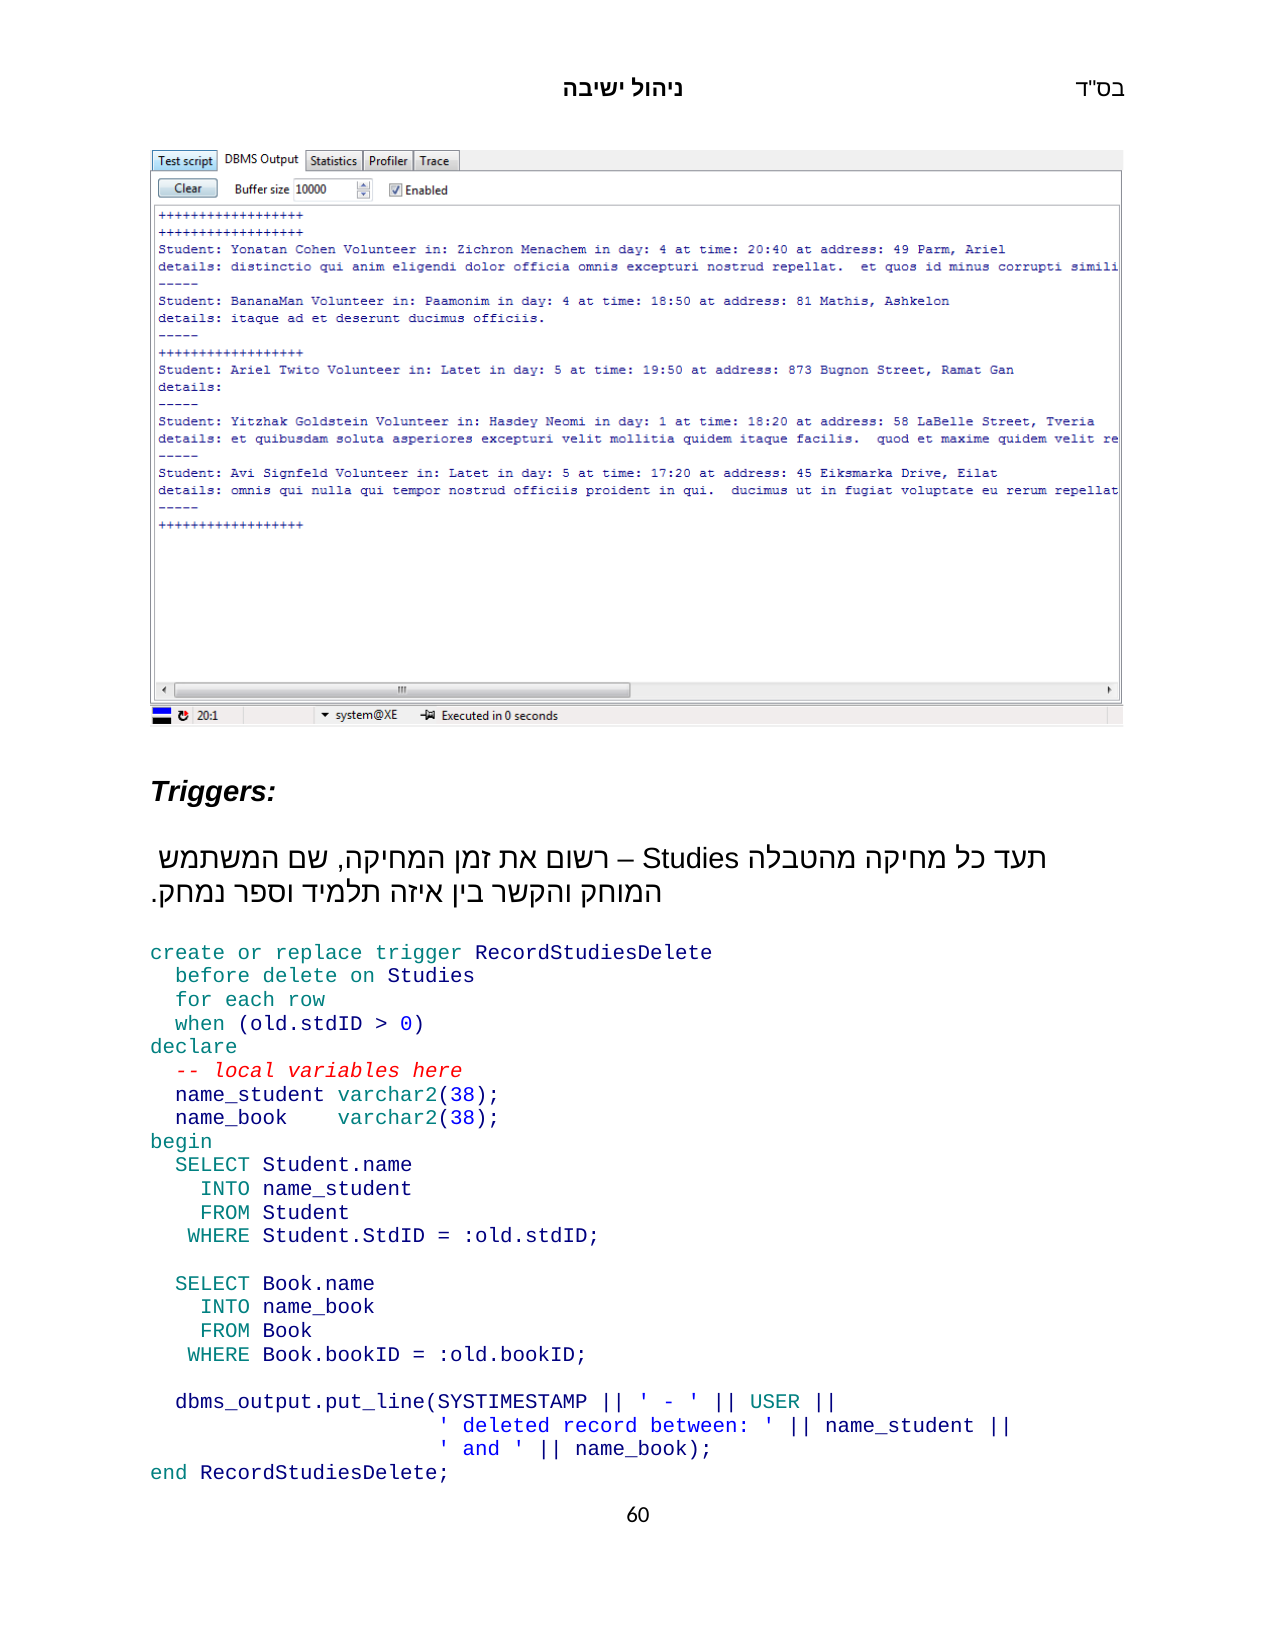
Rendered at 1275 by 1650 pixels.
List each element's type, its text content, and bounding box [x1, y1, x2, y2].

text WHERE Student.StdID = :old.stdID; [150, 1225, 1125, 1249]
text for each row [150, 989, 1125, 1013]
text name_book varchar2(38); [150, 1107, 1125, 1131]
text FROM Book [150, 1320, 1125, 1344]
text INTO name_book [150, 1296, 1125, 1320]
text SELECT Student.name [150, 1154, 1125, 1178]
text WHERE Book.bookID = :old.bookID; [150, 1344, 1125, 1367]
text dbms_output.put_line(SYSTIMESTAMP || ' - ' || USER || [150, 1391, 1125, 1414]
text name_student varchar2(38); [150, 1083, 1125, 1107]
text FROM Student [150, 1202, 1125, 1225]
text create or replace trigger RecordStudiesDelete [150, 942, 1125, 965]
text ' and ' || name_book); [150, 1438, 1125, 1462]
text תעד כל מחיקה מהטבלה Studies – רשום את זמן המחיקה, שם המשתמש המוחק והקשר בין איזה תלמיד וספר נמחק. [150, 841, 1125, 908]
text Triggers: [150, 774, 1125, 807]
text -- local variables here [150, 1060, 1125, 1083]
text when (old.stdID > 0) [150, 1013, 1125, 1036]
text SELECT Book.name [150, 1273, 1125, 1296]
text begin [150, 1131, 1125, 1154]
text before delete on Studies [150, 965, 1125, 989]
text INTO name_student [150, 1178, 1125, 1202]
text end RecordStudiesDelete; [150, 1462, 1125, 1486]
text ' deleted record between: ' || name_student || [150, 1414, 1125, 1438]
text declare [150, 1036, 1125, 1060]
